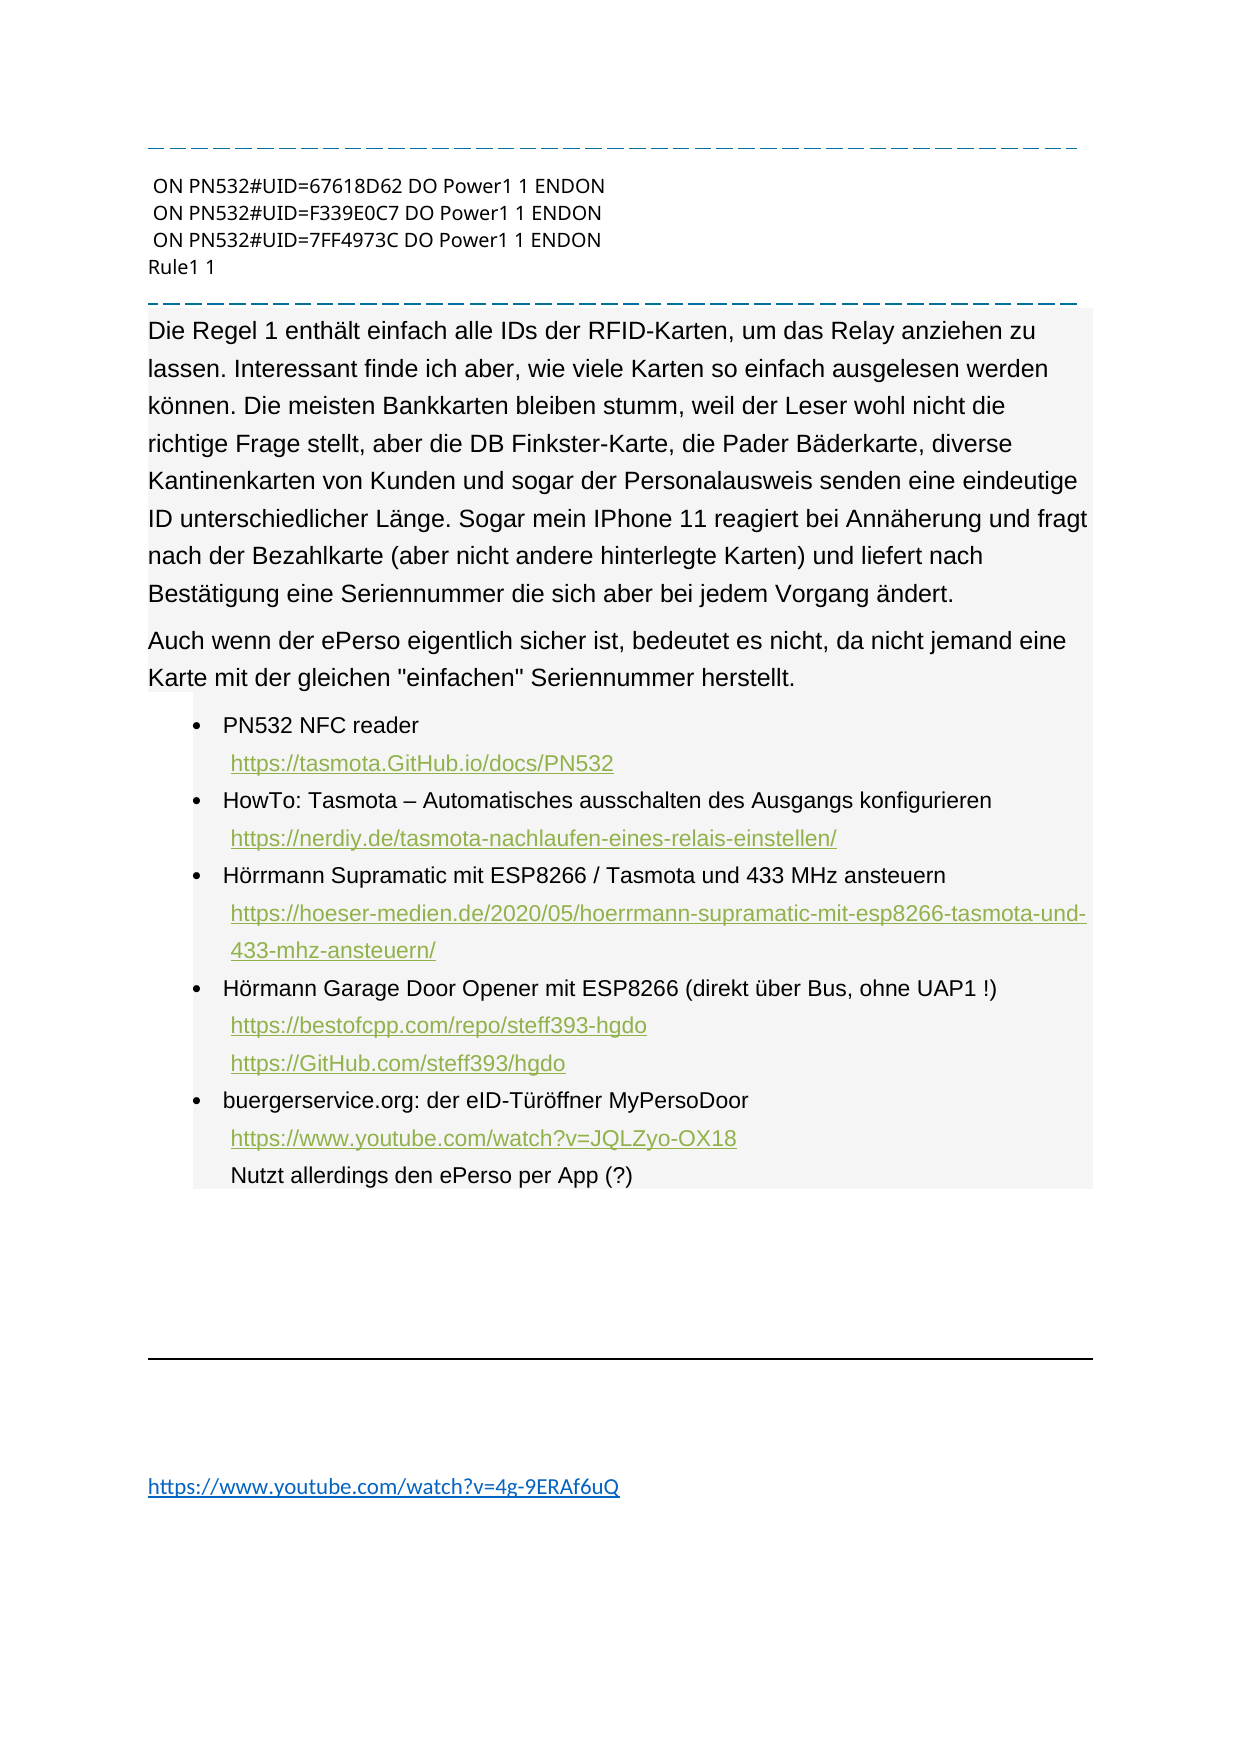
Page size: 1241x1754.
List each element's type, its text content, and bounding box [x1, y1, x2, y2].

text https://www.youtube.com/watch?v=4g-9ERAf6uQ [148, 1472, 1093, 1500]
text Rule1 1 [148, 228, 1077, 304]
list Hörrmann Supramatic mit ESP8266 / Tasmota und 433 MHz ansteuern https://hoeser-medien.de/2020/05/hoerrmann-supramatic-mit-esp8266-tasmota-und-433-mhz-ansteuern/ [193, 851, 1093, 964]
text Die Regel 1 enthält einfach alle IDs der RFID-Karten, um das Relay anziehen zu lassen. Interessant finde ich aber, wie viele Karten so einfach ausgelesen werden können. Die meisten Bankkarten bleiben stumm, weil der Leser wohl nicht die richtige Frage stellt, aber die DB Finkster-Karte, die Pader Bäderkarte, diverse Kantinenkarten von Kunden und sogar der Personalausweis senden eine eindeutige ID unterschiedlicher Länge. Sogar mein IPhone 11 reagiert bei Annäherung und fragt nach der Bezahlkarte (aber nicht andere hinterlegte Karten) und liefert nach Bestätigung eine Seriennummer die sich aber bei jedem Vorgang ändert. [148, 308, 1093, 608]
list HowTo: Tasmota – Automatisches ausschalten des Ausgangs konfigurieren https://nerdiy.de/tasmota-nachlaufen-eines-relais-einstellen/ [193, 776, 1093, 851]
text ON PN532#UID=67618D62 DO Power1 1 ENDON [148, 148, 1077, 174]
text ON PN532#UID=7FF4973C DO Power1 1 ENDON [148, 202, 1077, 228]
text ON PN532#UID=F339E0C7 DO Power1 1 ENDON [148, 174, 1077, 202]
list buergerservice.org: der eID-Türöffner MyPersoDoor https://www.youtube.com/watch?v=JQLZyo-OX18 Nutzt allerdings den ePerso per App (?) [193, 1076, 1093, 1189]
list Hörmann Garage Door Opener mit ESP8266 (direkt über Bus, ohne UAP1 !) https://bestofcpp.com/repo/steff393-hgdo https://GitHub.com/steff393/hgdo [193, 964, 1093, 1076]
list PN532 NFC reader https://tasmota.GitHub.io/docs/PN532 [193, 701, 1093, 776]
text Auch wenn der ePerso eigentlich sicher ist, bedeutet es nicht, da nicht jemand eine Karte mit der gleichen "einfachen" Seriennummer herstellt. [148, 617, 1093, 692]
